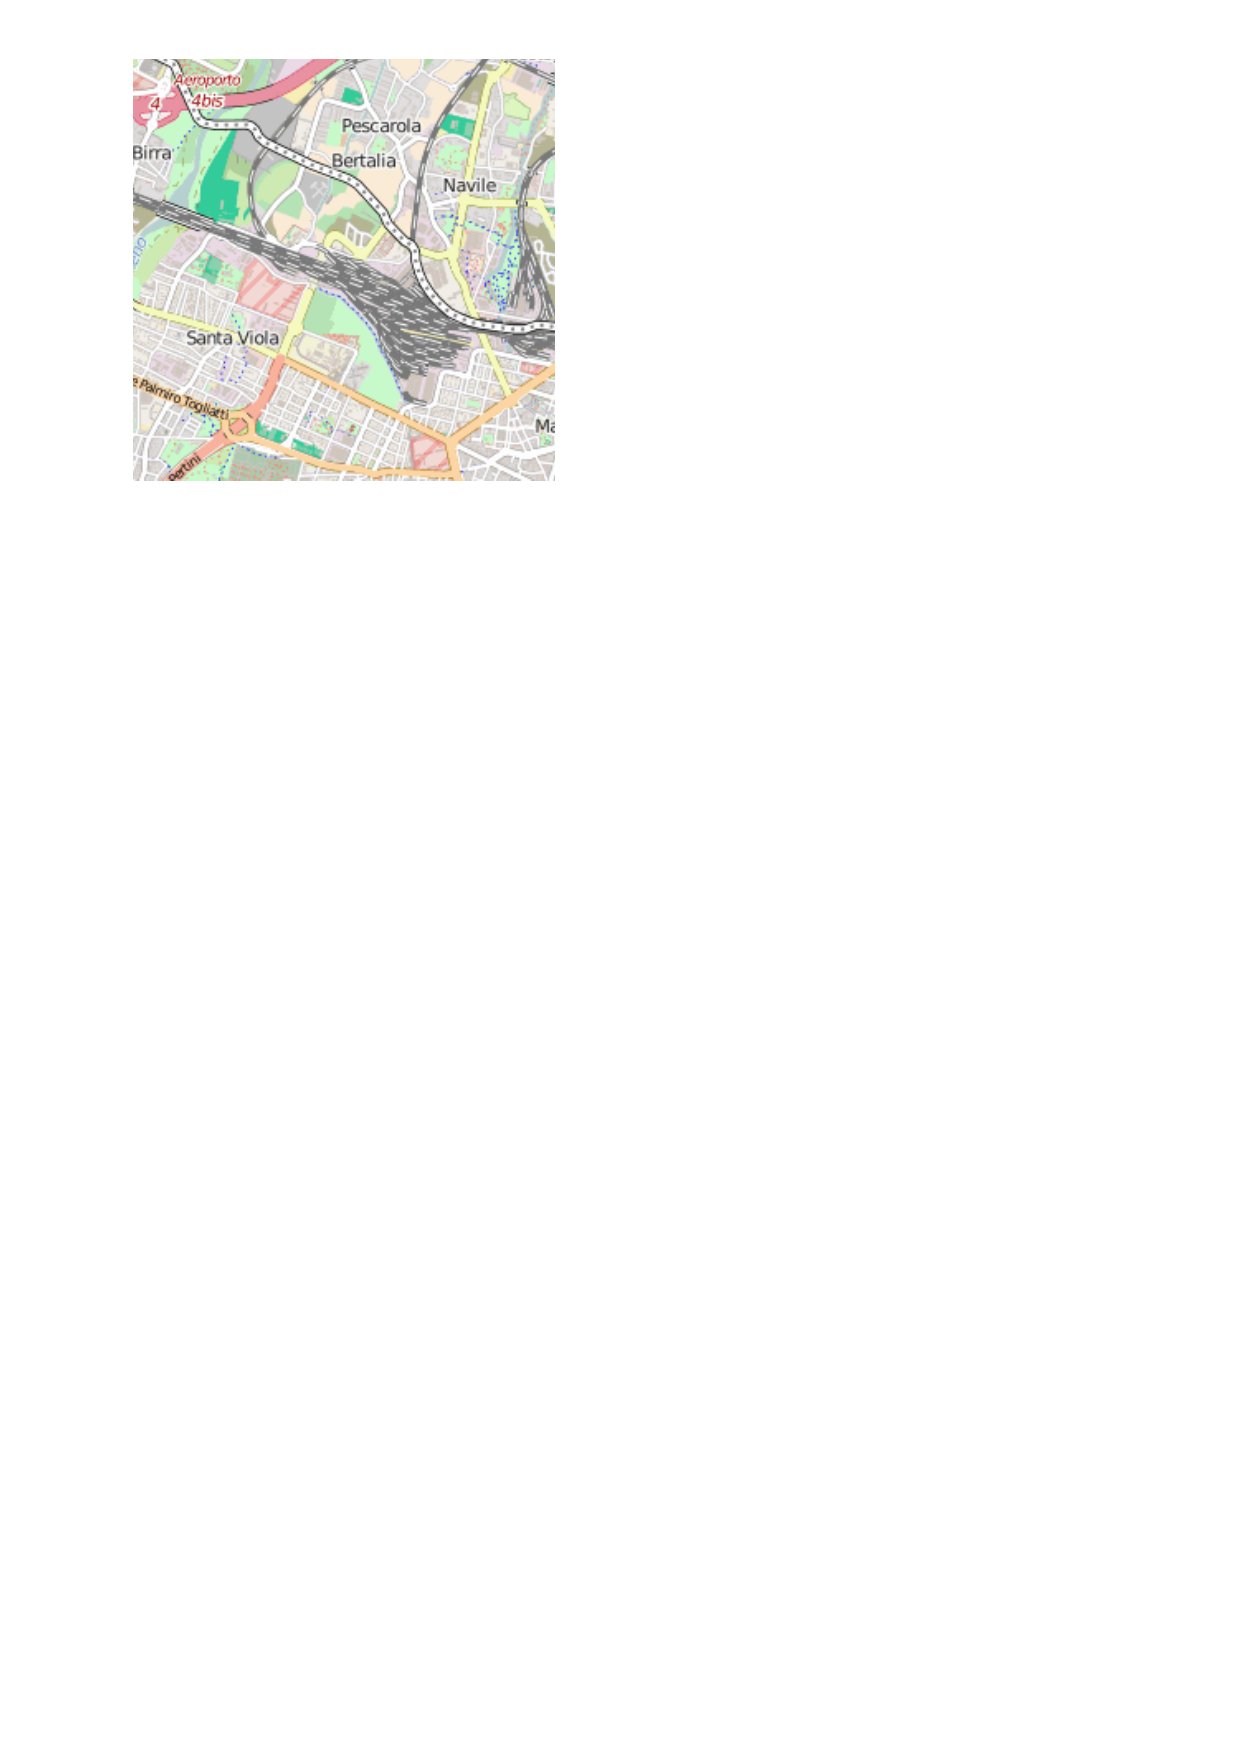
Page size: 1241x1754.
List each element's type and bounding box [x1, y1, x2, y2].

picture [133, 59, 555, 481]
